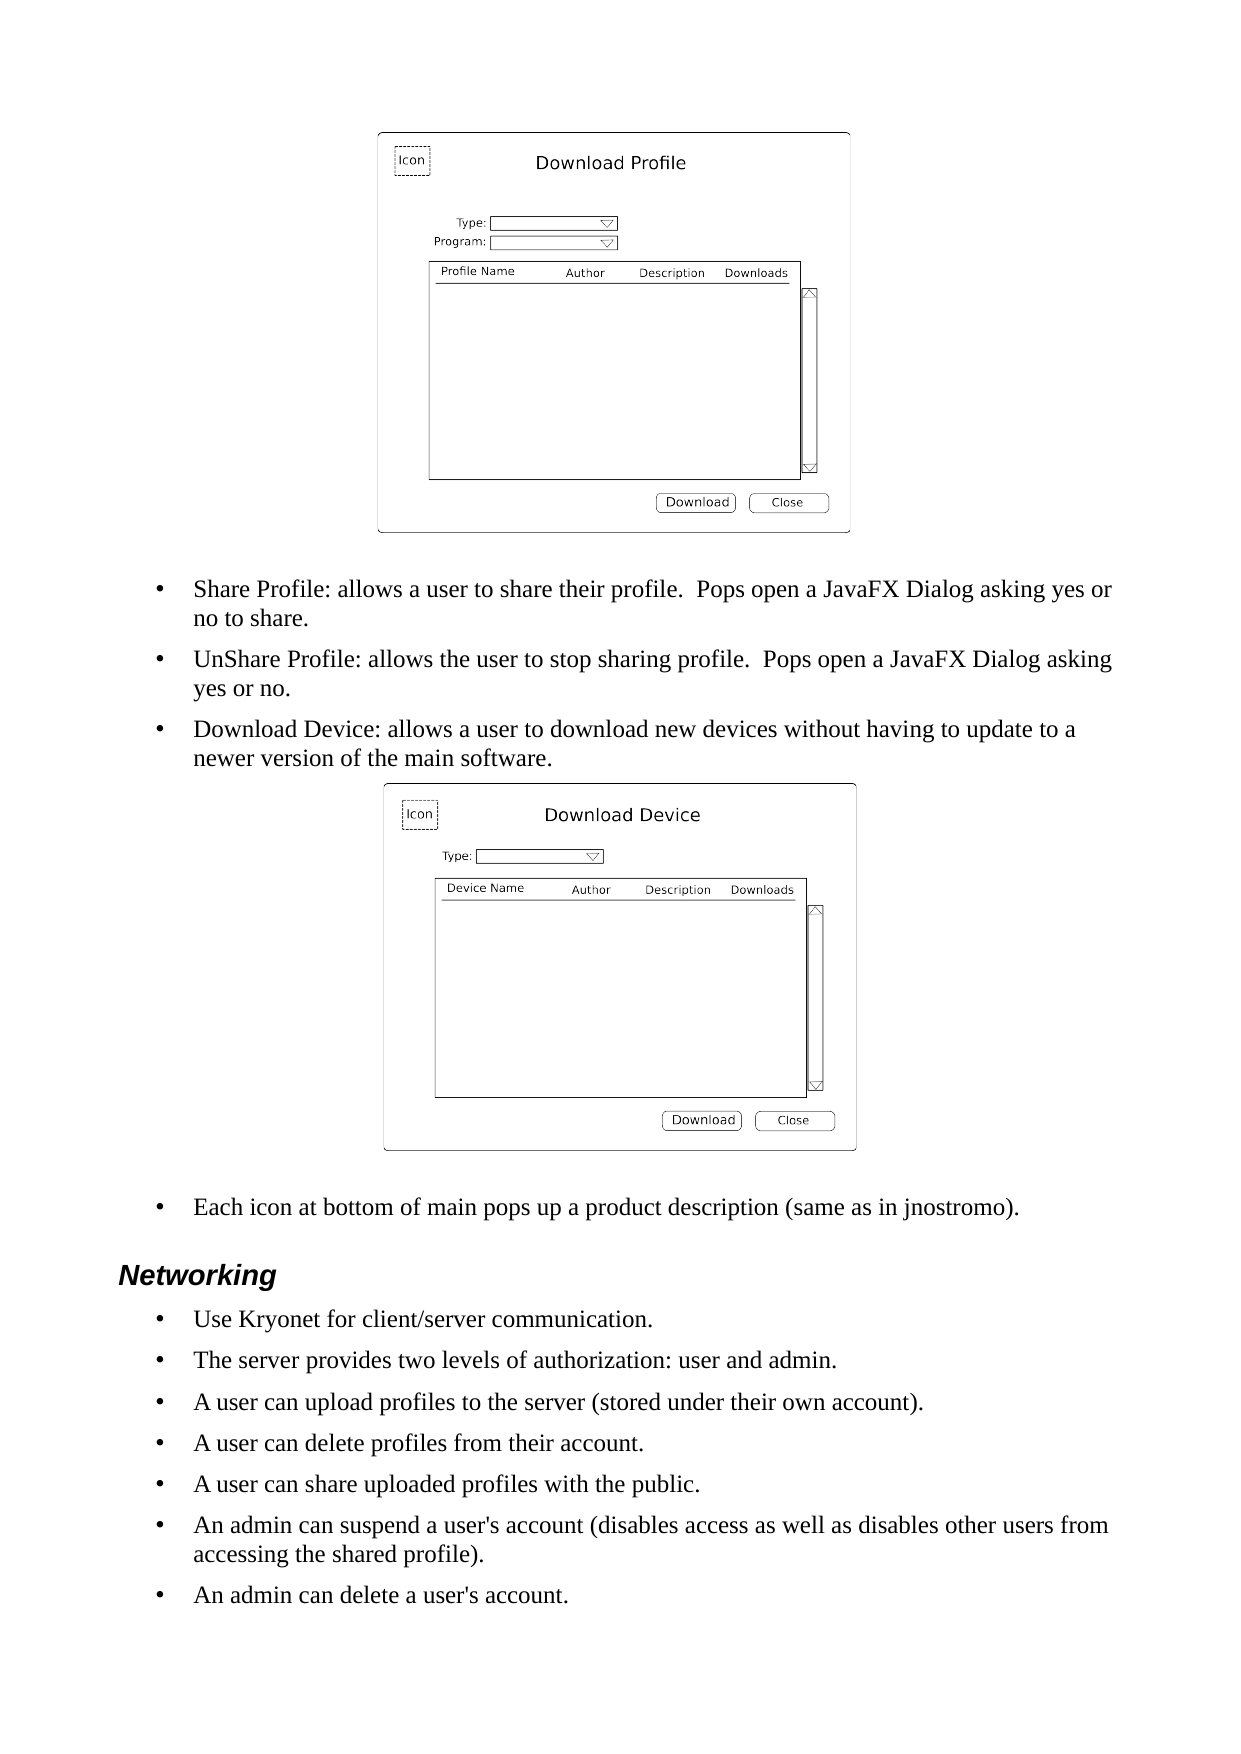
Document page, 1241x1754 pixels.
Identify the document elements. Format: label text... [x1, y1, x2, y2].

list Download Device: allows a user to download new devices without having to update to a newer version of the main software. [156, 714, 1122, 771]
list A user can share uploaded profiles with the public. [156, 1469, 1122, 1498]
list Share Profile: allows a user to share their profile. Pops open a JavaFX Dialog asking yes or no to share. [156, 574, 1122, 631]
picture [383, 783, 857, 1151]
list A user can upload profiles to the server (stored under their own account). [156, 1387, 1122, 1416]
list An admin can suspend a user's account (disables access as well as disables other users from accessing the shared profile). [156, 1511, 1122, 1568]
list The server provides two levels of authorization: user and admin. [156, 1346, 1122, 1374]
list An admin can delete a user's account. [156, 1581, 1122, 1609]
subtitle Networking [118, 1258, 1122, 1292]
list UnShare Profile: allows the user to stop sharing profile. Pops open a JavaFX Dialog asking yes or no. [156, 644, 1122, 701]
list Each icon at bottom of main pops up a product description (same as in jnostromo). [156, 1192, 1122, 1221]
picture [377, 132, 851, 533]
list Use Kryonet for client/server communication. [156, 1304, 1122, 1333]
list A user can delete profiles from their account. [156, 1428, 1122, 1457]
